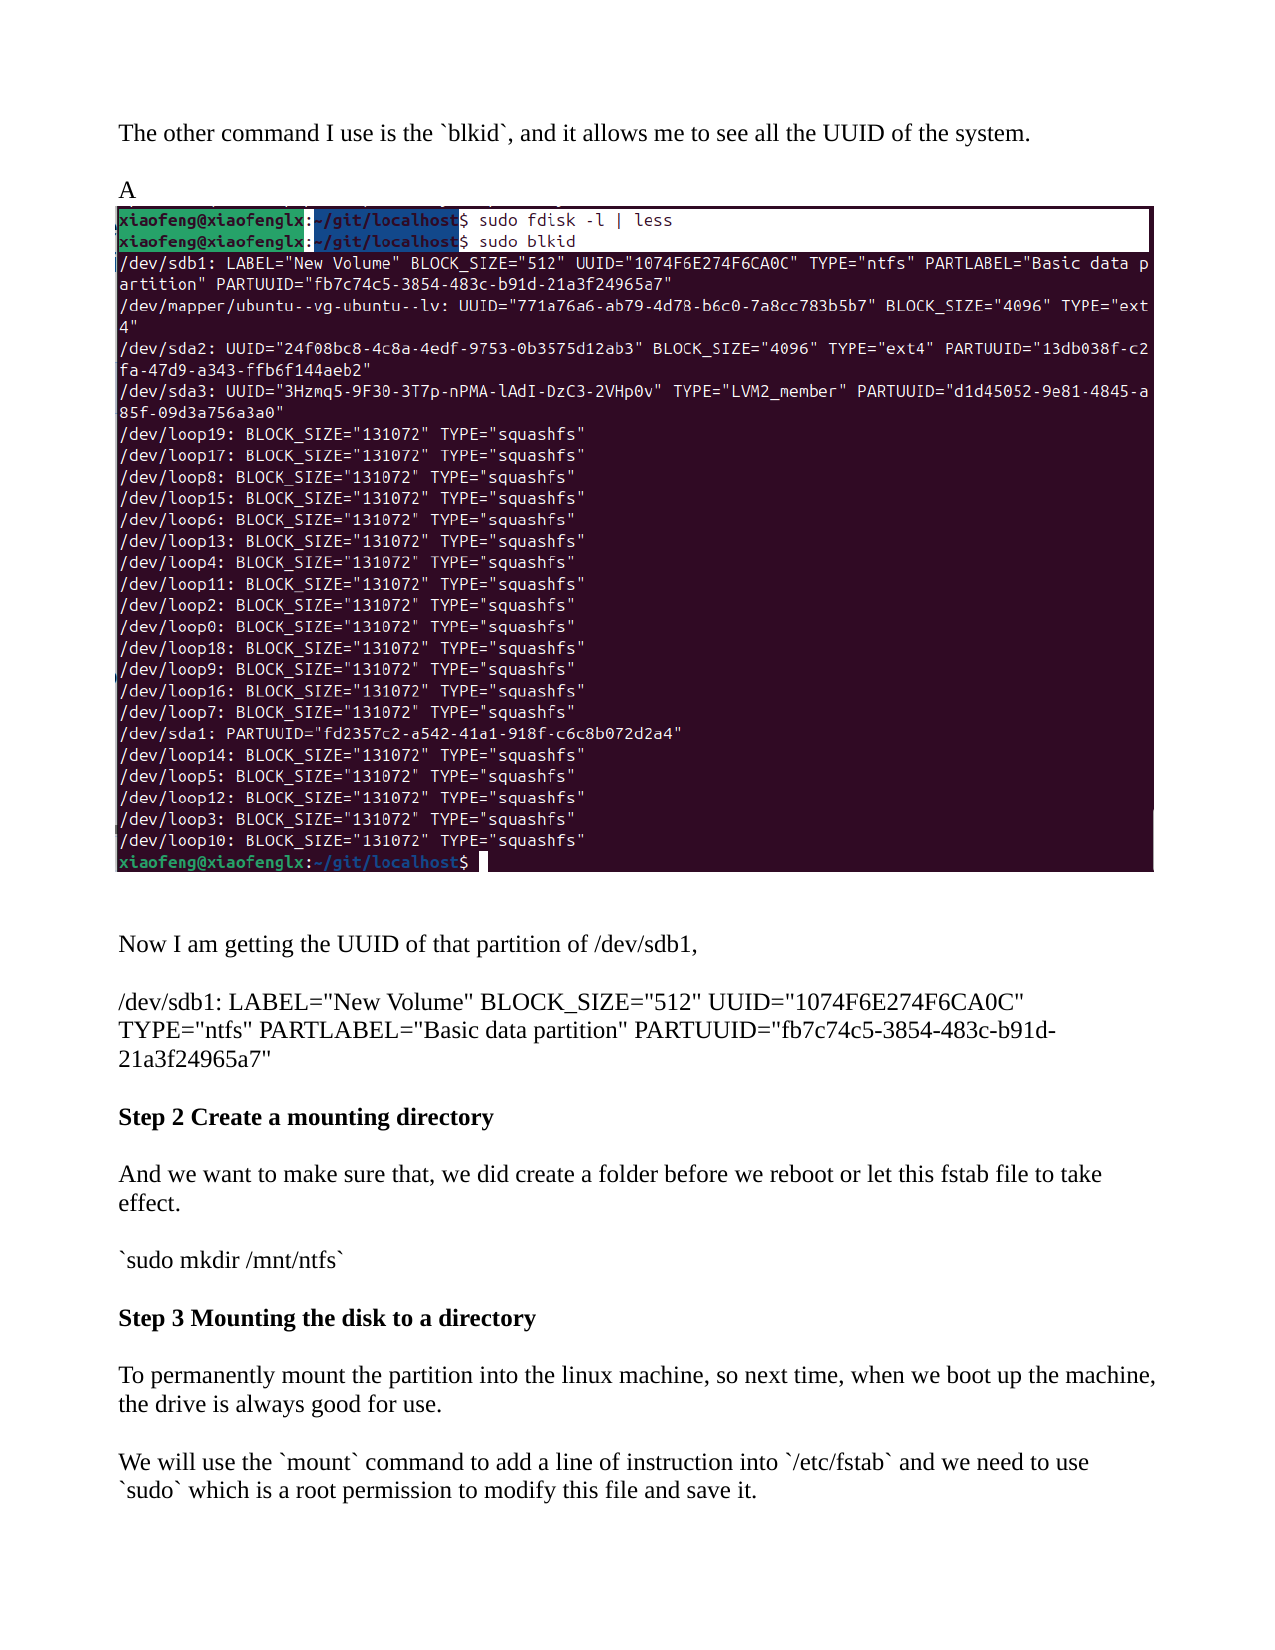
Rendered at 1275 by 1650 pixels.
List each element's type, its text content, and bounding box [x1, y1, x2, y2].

text A [118, 176, 1157, 204]
text To permanently mount the partition into the linux machine, so next time, when we boot up the machine, the drive is always good for use. [118, 1361, 1157, 1418]
text Step 3 Mounting the disk to a directory [118, 1303, 1157, 1332]
text /dev/sdb1: LABEL="New Volume" BLOCK_SIZE="512" UUID="1074F6E274F6CA0C" TYPE="ntfs" PARTLABEL="Basic data partition" PARTUUID="fb7c74c5-3854-483c-b91d-21a3f24965a7" [118, 987, 1157, 1073]
text We will use the `mount` command to add a line of instruction into `/etc/fstab` and we need to use `sudo` which is a root permission to modify this file and save it. [118, 1447, 1157, 1504]
text Step 2 Create a mounting directory [118, 1102, 1157, 1131]
picture [115, 206, 1154, 872]
text `sudo mkdir /mnt/ntfs` [118, 1246, 1157, 1274]
text And we want to make sure that, we did create a folder before we reboot or let this fstab file to take effect. [118, 1159, 1157, 1217]
text Now I am getting the UUID of that partition of /dev/sdb1, [118, 929, 1157, 958]
text The other command I use is the `blkid`, and it allows me to see all the UUID of the system. [118, 118, 1157, 147]
